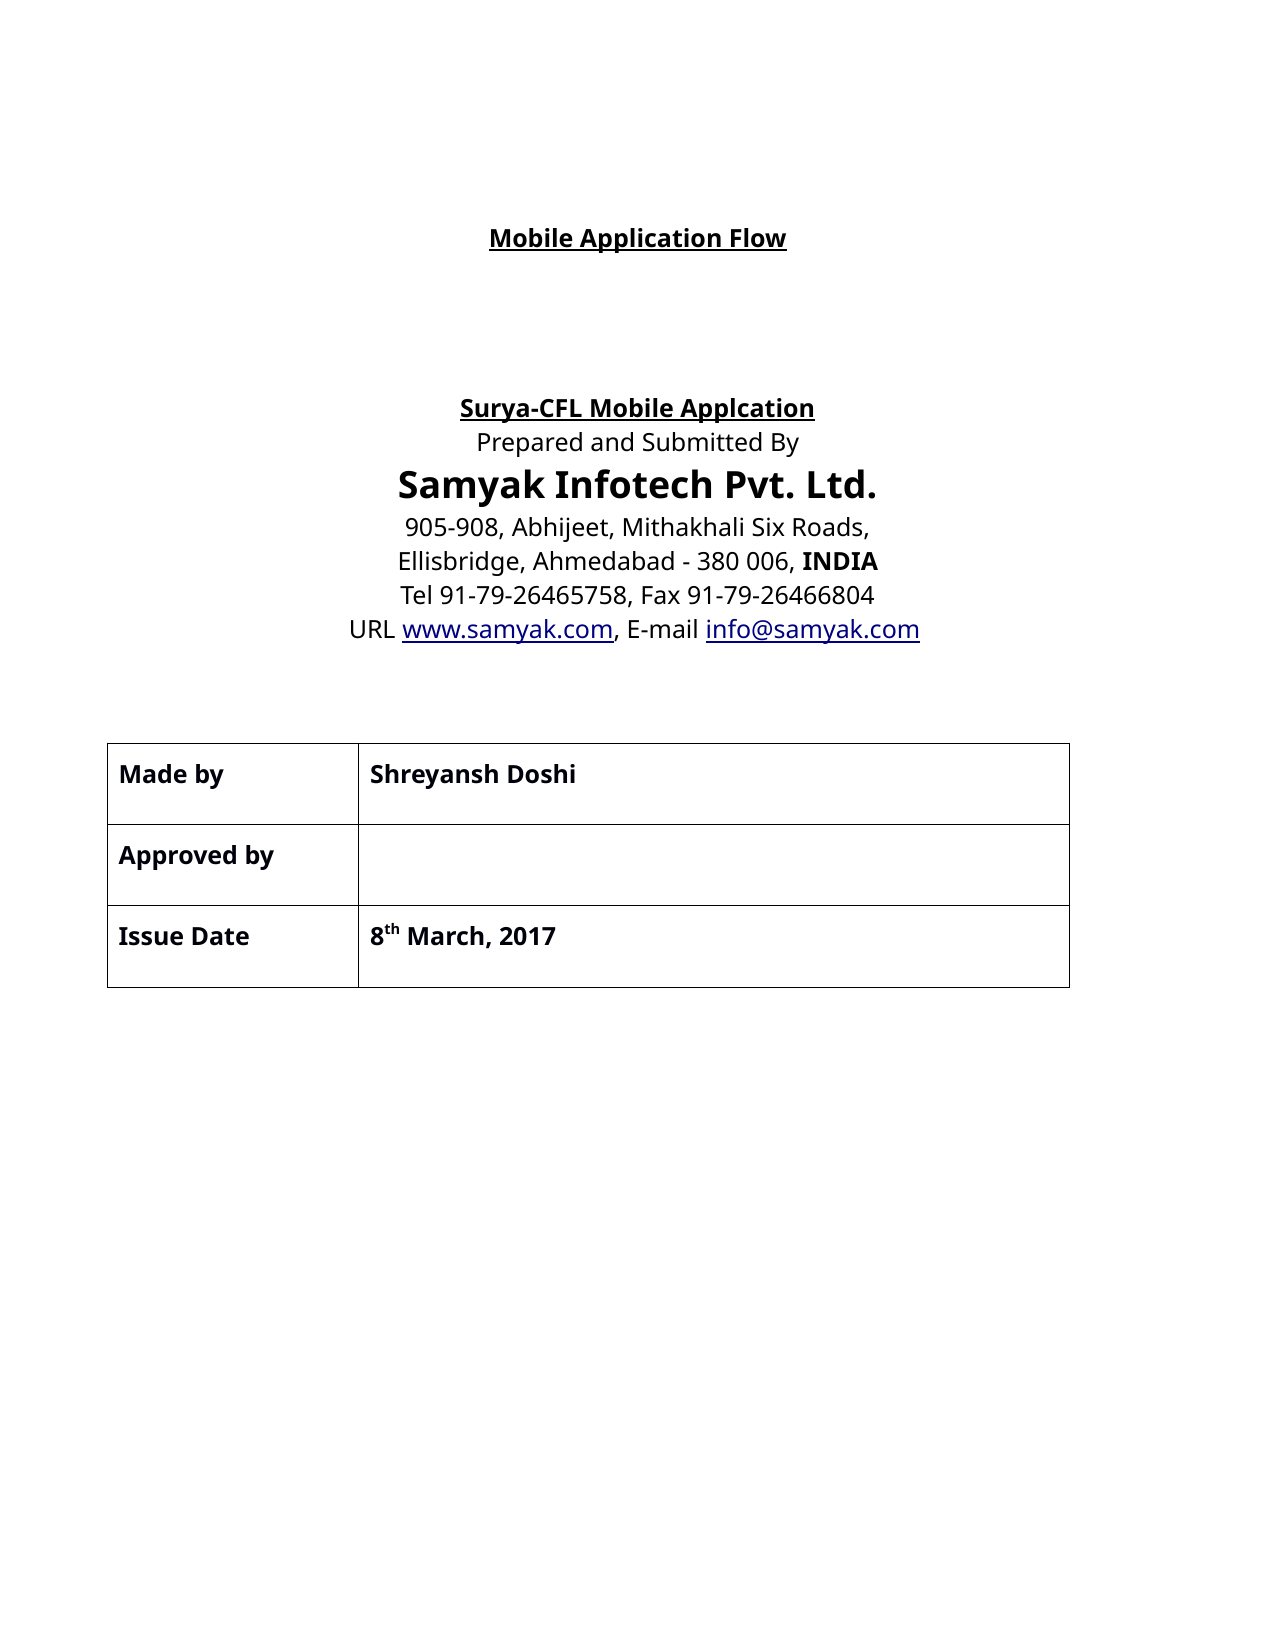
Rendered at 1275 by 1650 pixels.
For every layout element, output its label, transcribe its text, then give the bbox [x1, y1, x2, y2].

table_header Shreyansh Doshi [359, 744, 1069, 824]
text Ellisbridge, Ahmedabad - 380 006, INDIA [118, 544, 1157, 578]
text Mobile Application Flow [118, 220, 1157, 254]
table_cell [359, 825, 1069, 905]
table_header Made by [108, 744, 358, 824]
text Surya-CFL Mobile Applcation [118, 391, 1157, 425]
text Prepared and Submitted By [118, 425, 1157, 459]
text URL www.samyak.com, E-mail info@samyak.com [118, 612, 1157, 646]
text Samyak Infotech Pvt. Ltd. [118, 459, 1157, 510]
table_cell Issue Date [108, 906, 358, 987]
table_cell Approved by [108, 825, 358, 905]
text 905-908, Abhijeet, Mithakhali Six Roads, [118, 510, 1157, 544]
text Tel 91-79-26465758, Fax 91-79-26466804 [118, 578, 1157, 612]
table_cell 8th March, 2017 [359, 906, 1069, 987]
